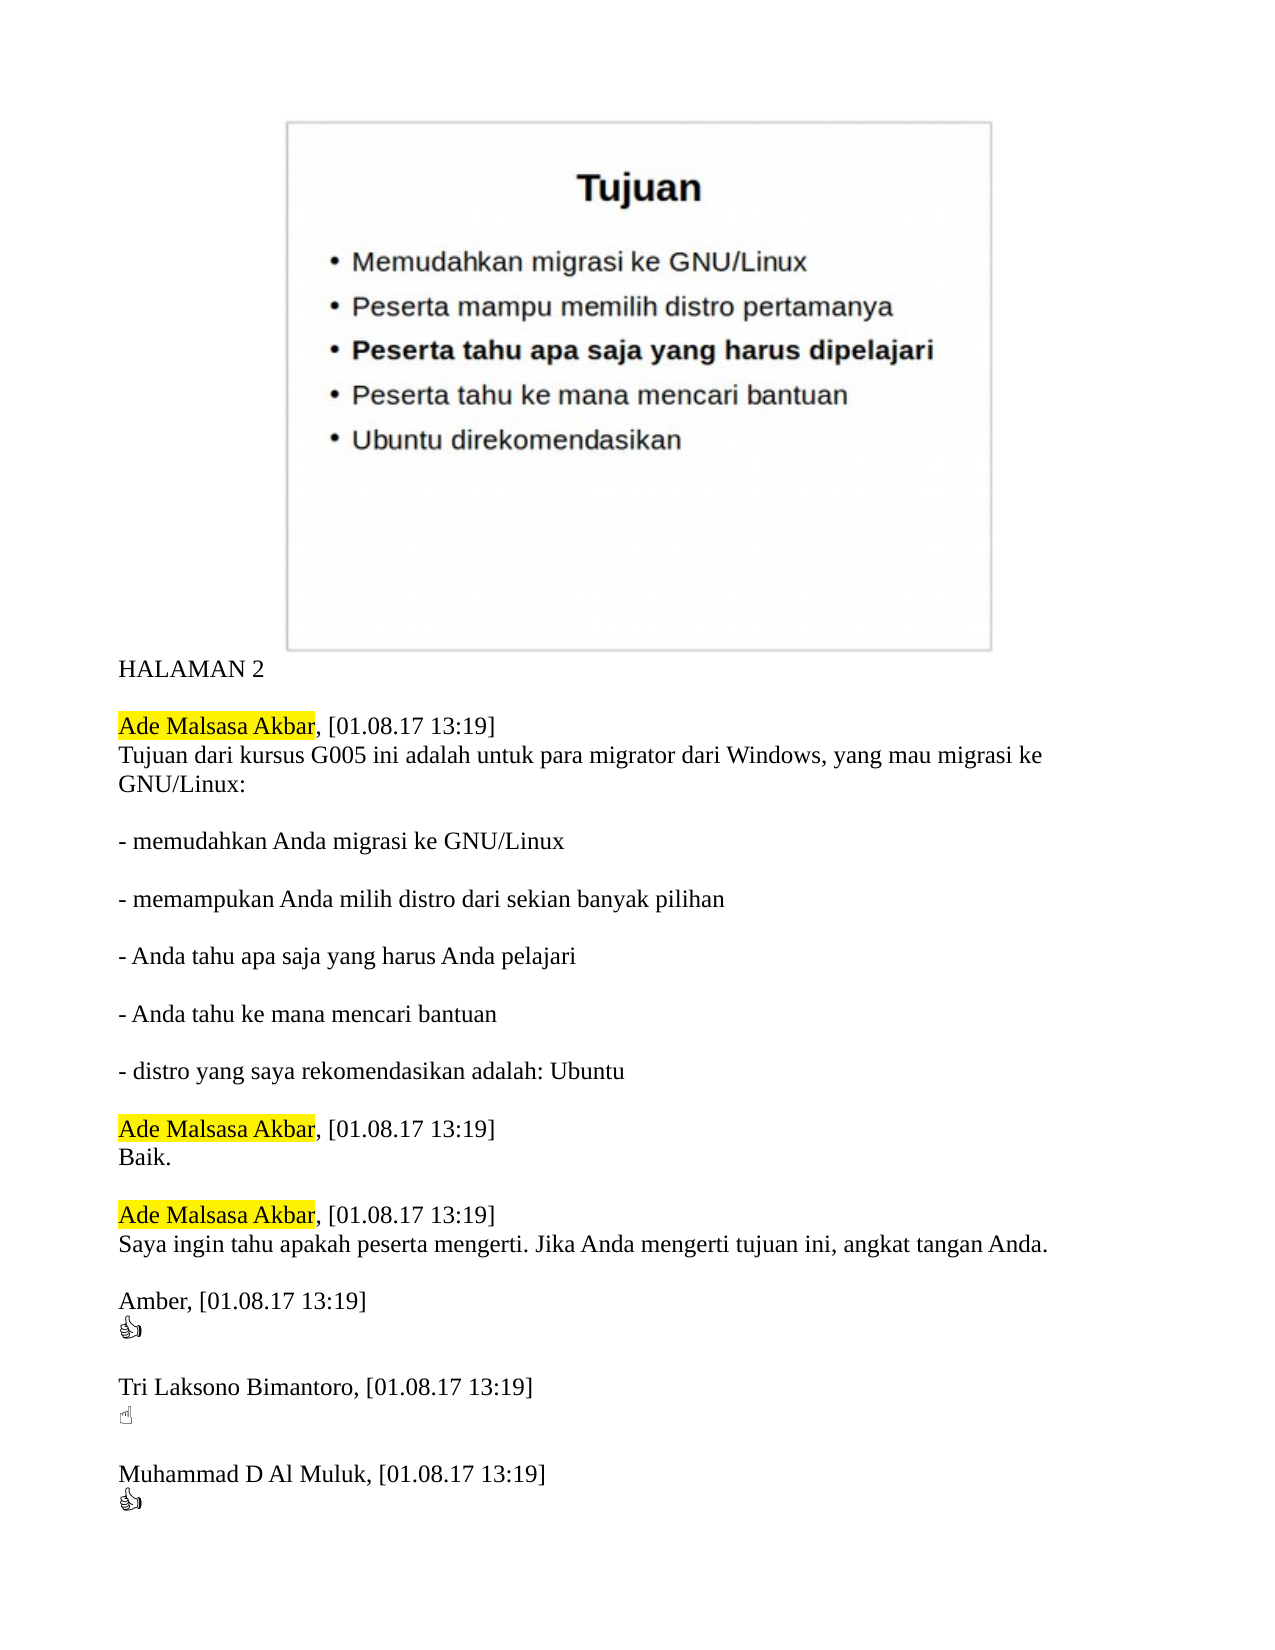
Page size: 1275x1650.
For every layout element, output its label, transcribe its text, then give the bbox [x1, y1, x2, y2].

text ☝️ [118, 1401, 1157, 1430]
text Ade Malsasa Akbar, [01.08.17 13:19] [118, 711, 1157, 740]
text - distro yang saya rekomendasikan adalah: Ubuntu [118, 1056, 1157, 1085]
text - memudahkan Anda migrasi ke GNU/Linux [118, 826, 1157, 855]
text Baik. [118, 1142, 1157, 1171]
text - Anda tahu apa saja yang harus Anda pelajari [118, 941, 1157, 970]
text Saya ingin tahu apakah peserta mengerti. Jika Anda mengerti tujuan ini, angkat tangan Anda. [118, 1229, 1157, 1257]
text Tri Laksono Bimantoro, [01.08.17 13:19] [118, 1372, 1157, 1401]
text Ade Malsasa Akbar, [01.08.17 13:19] [118, 1200, 1157, 1229]
text Tujuan dari kursus G005 ini adalah untuk para migrator dari Windows, yang mau migrasi ke GNU/Linux: [118, 740, 1157, 797]
text HALAMAN 2 [118, 118, 1157, 682]
text 👍 [118, 1315, 1157, 1344]
text - memampukan Anda milih distro dari sekian banyak pilihan [118, 884, 1157, 912]
picture [282, 118, 993, 654]
text Ade Malsasa Akbar, [01.08.17 13:19] [118, 1114, 1157, 1142]
text Amber, [01.08.17 13:19] [118, 1286, 1157, 1315]
text - Anda tahu ke mana mencari bantuan [118, 999, 1157, 1027]
text 👍 [118, 1487, 1157, 1516]
text Muhammad D Al Muluk, [01.08.17 13:19] [118, 1459, 1157, 1487]
